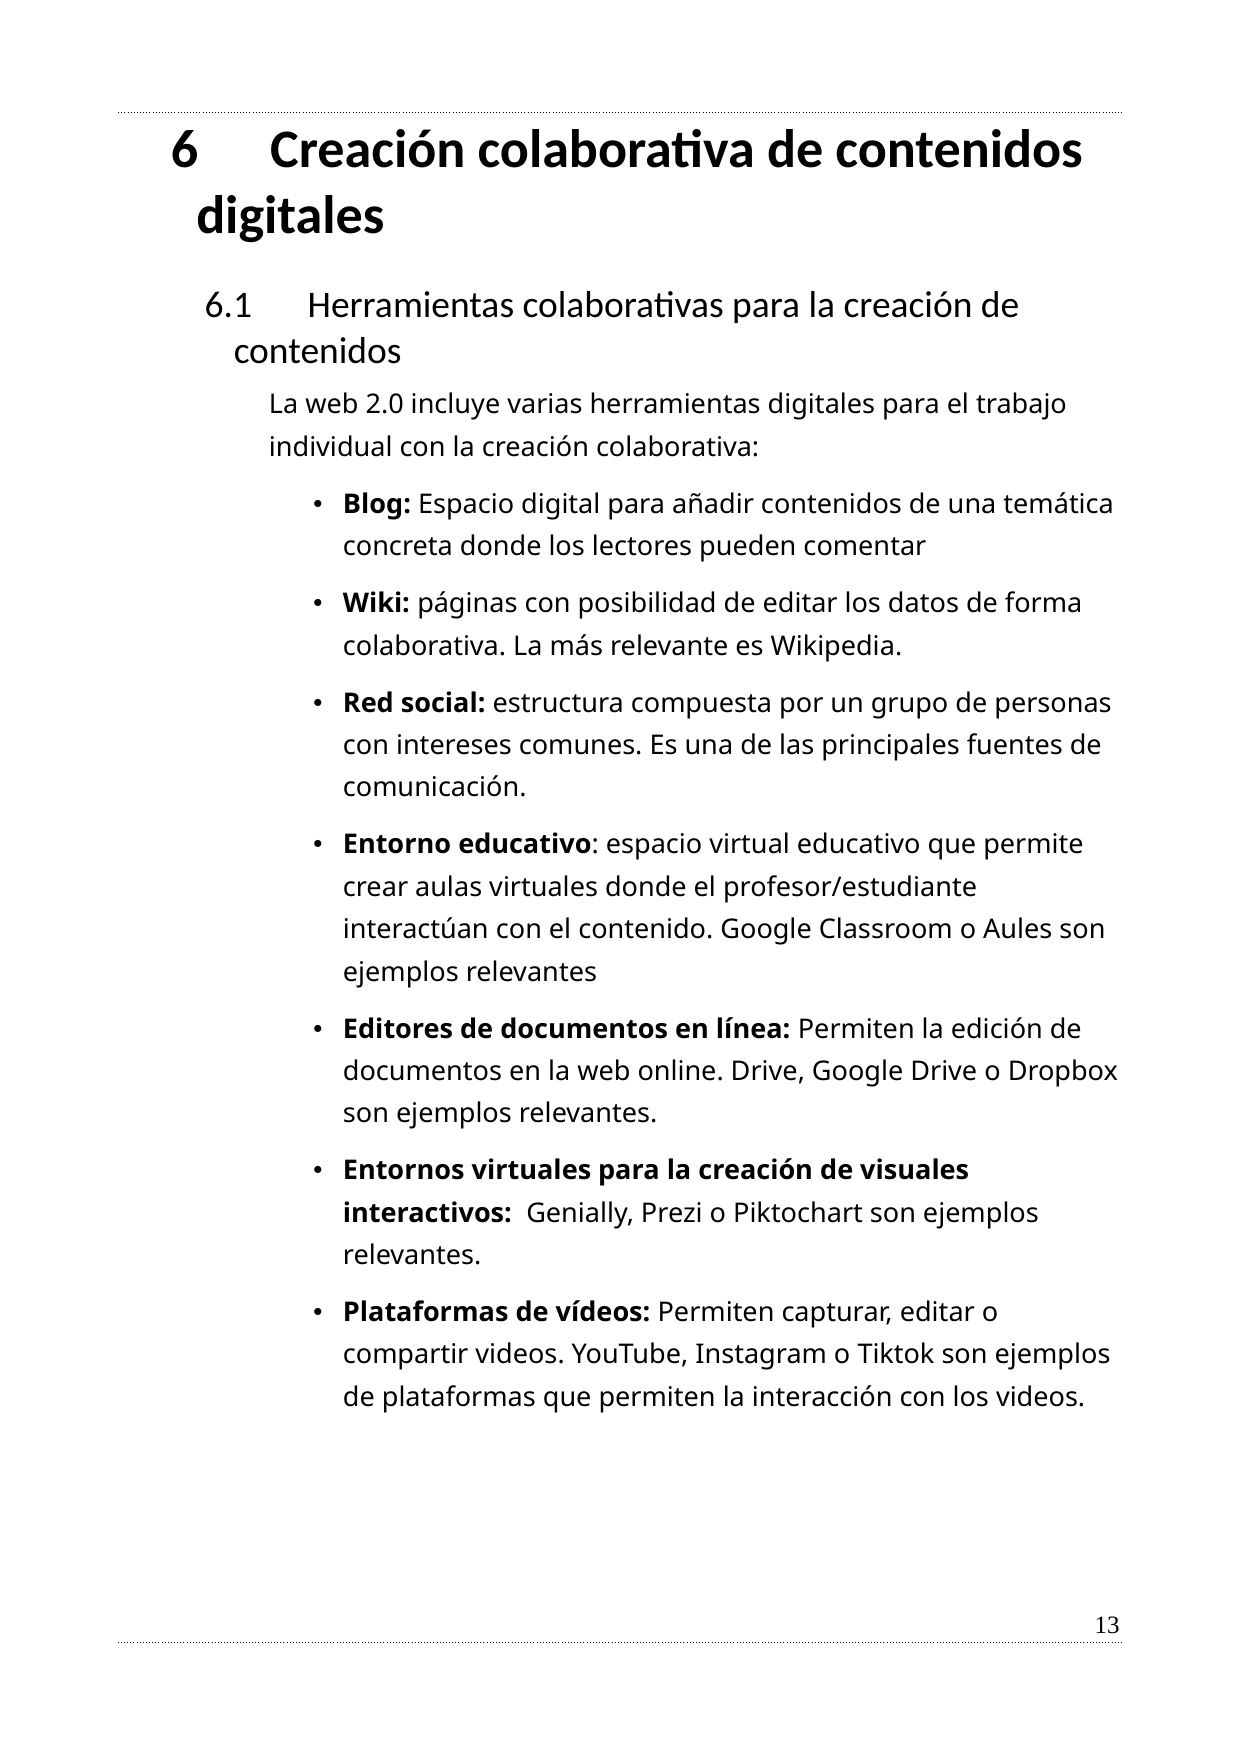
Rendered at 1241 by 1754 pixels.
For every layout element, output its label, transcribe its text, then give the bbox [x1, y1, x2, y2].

list Red social: estructura compuesta por un grupo de personas con intereses comunes. Es una de las principales fuentes de comunicación. [343, 683, 1119, 805]
list Entorno educativo: espacio virtual educativo que permite crear aulas virtuales donde el profesor/estudiante interactúan con el contenido. Google Classroom o Aules son ejemplos relevantes [343, 825, 1119, 989]
list Blog: Espacio digital para añadir contenidos de una temática concreta donde los lectores pueden comentar [343, 484, 1119, 564]
list Editores de documentos en línea: Permiten la edición de documentos en la web online. Drive, Google Drive o Dropbox son ejemplos relevantes. [343, 1009, 1119, 1131]
list Plataformas de vídeos: Permiten capturar, editar o compartir videos. YouTube, Instagram o Tiktok son ejemplos de plataformas que permiten la interacción con los videos. [343, 1293, 1119, 1414]
subtitle Creación colaborativa de contenidos digitales [158, 115, 1119, 247]
list Wiki: páginas con posibilidad de editar los datos de forma colaborativa. La más relevante es Wikipedia. [343, 584, 1119, 663]
subtitle Herramientas colaborativas para la creación de contenidos [196, 281, 1119, 372]
text La web 2.0 incluye varias herramientas digitales para el trabajo individual con la creación colaborativa: [269, 385, 1119, 464]
list Entornos virtuales para la creación de visuales interactivos: Genially, Prezi o Piktochart son ejemplos relevantes. [343, 1151, 1119, 1272]
